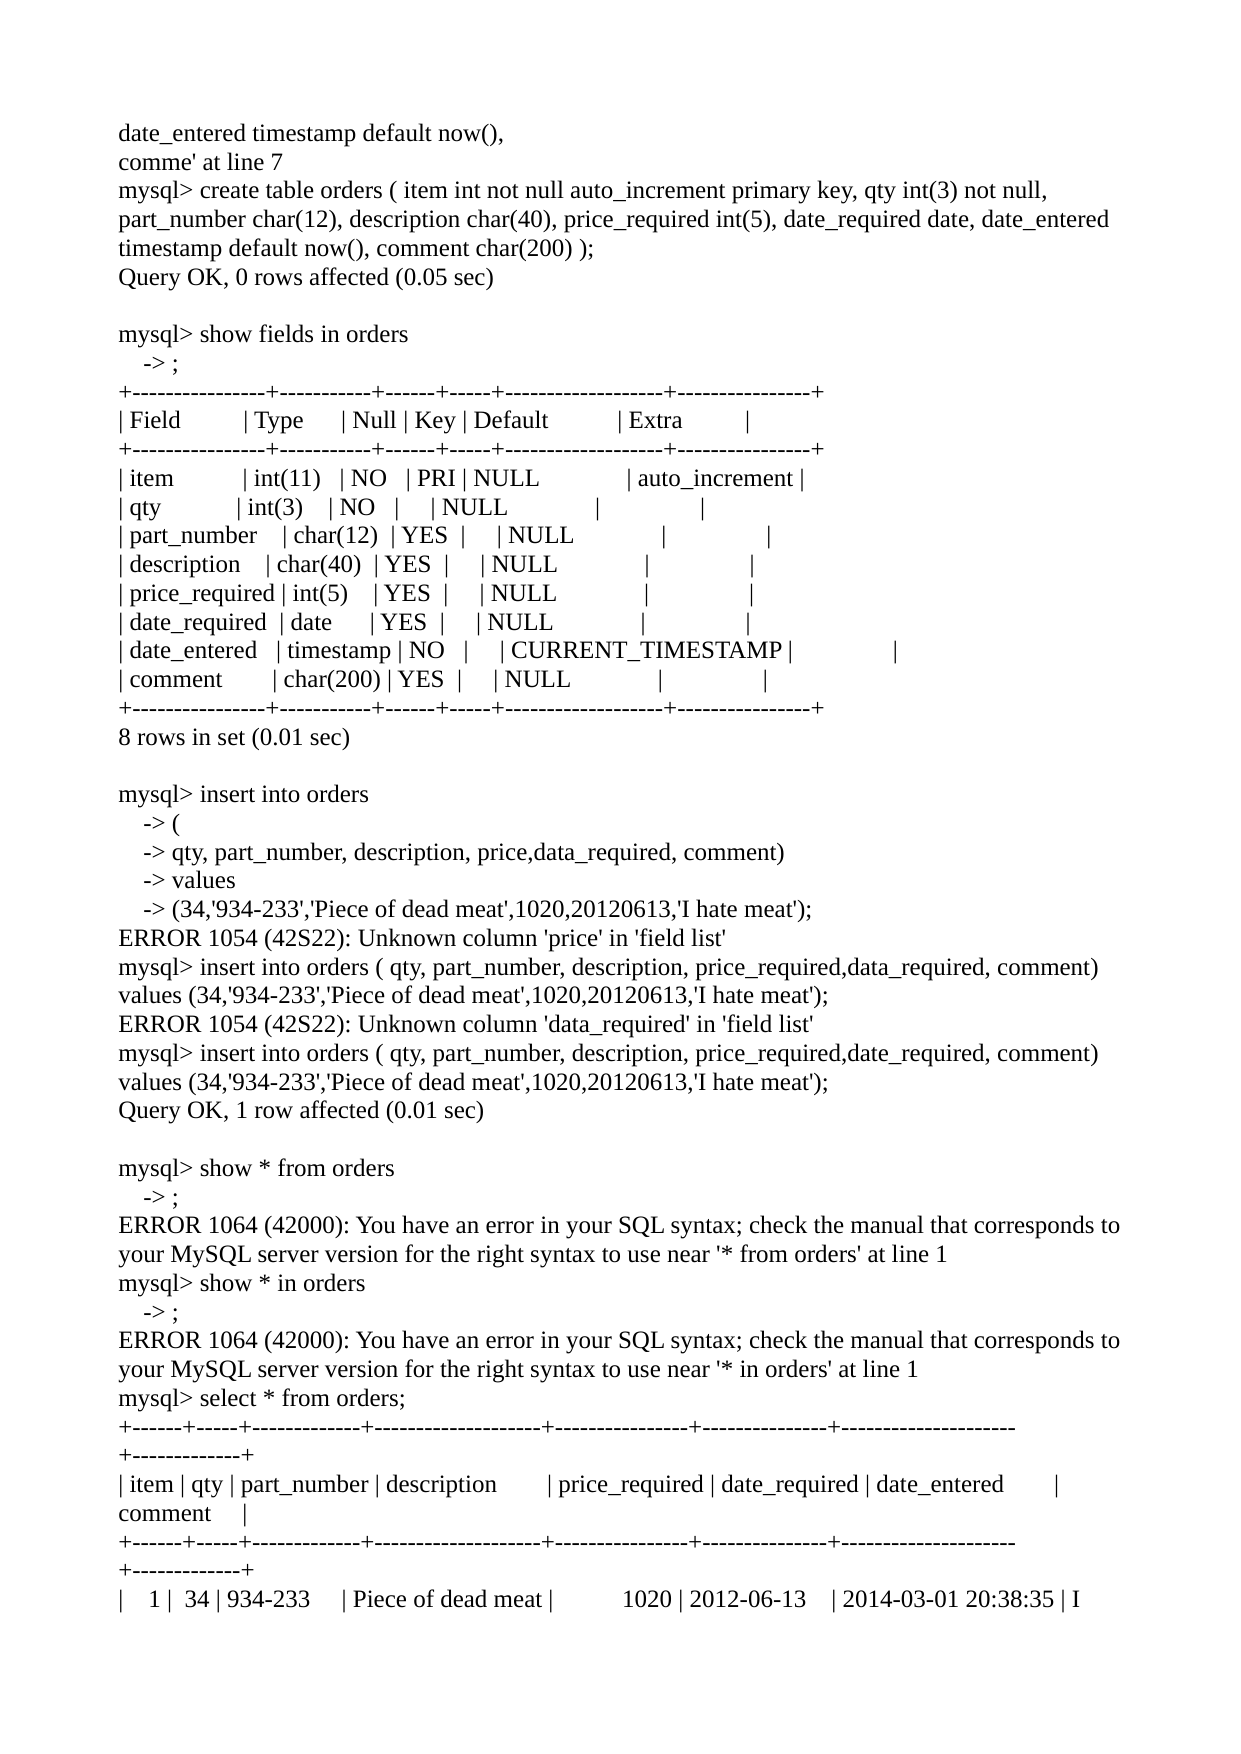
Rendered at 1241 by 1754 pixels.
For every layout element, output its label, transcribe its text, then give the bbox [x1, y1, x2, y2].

text mysql> select * from orders; [118, 1383, 1122, 1412]
text | comment | char(200) | YES | | NULL | | [118, 664, 1122, 693]
text -> ; [118, 1297, 1122, 1326]
text -> ; [118, 1182, 1122, 1211]
text | description | char(40) | YES | | NULL | | [118, 549, 1122, 578]
text | date_entered | timestamp | NO | | CURRENT_TIMESTAMP | | [118, 636, 1122, 664]
text +------+-----+-------------+--------------------+----------------+---------------+---------------------+-------------+ [118, 1527, 1122, 1584]
text 8 rows in set (0.01 sec) [118, 722, 1122, 751]
text +------+-----+-------------+--------------------+----------------+---------------+---------------------+-------------+ [118, 1412, 1122, 1469]
text -> ( [118, 808, 1122, 837]
text ERROR 1064 (42000): You have an error in your SQL syntax; check the manual that corresponds to your MySQL server version for the right syntax to use near '* from orders' at line 1 [118, 1211, 1122, 1268]
text | item | int(11) | NO | PRI | NULL | auto_increment | [118, 463, 1122, 492]
text -> qty, part_number, description, price,data_required, comment) [118, 837, 1122, 866]
text mysql> show * in orders [118, 1268, 1122, 1297]
text ERROR 1064 (42000): You have an error in your SQL syntax; check the manual that corresponds to your MySQL server version for the right syntax to use near '* in orders' at line 1 [118, 1326, 1122, 1383]
text Query OK, 1 row affected (0.01 sec) [118, 1096, 1122, 1124]
text | part_number | char(12) | YES | | NULL | | [118, 521, 1122, 549]
text mysql> show * from orders [118, 1153, 1122, 1182]
text mysql> insert into orders ( qty, part_number, description, price_required,data_required, comment) values (34,'934-233','Piece of dead meat',1020,20120613,'I hate meat'); [118, 952, 1122, 1009]
text +----------------+-----------+------+-----+-------------------+----------------+ [118, 434, 1122, 463]
text mysql> insert into orders [118, 779, 1122, 808]
text -> ; [118, 348, 1122, 377]
text | item | qty | part_number | description | price_required | date_required | date_entered | comment | [118, 1469, 1122, 1527]
text comme' at line 7 [118, 147, 1122, 176]
text | price_required | int(5) | YES | | NULL | | [118, 578, 1122, 607]
text Query OK, 0 rows affected (0.05 sec) [118, 262, 1122, 291]
text ERROR 1054 (42S22): Unknown column 'data_required' in 'field list' [118, 1009, 1122, 1038]
text | qty | int(3) | NO | | NULL | | [118, 492, 1122, 521]
text mysql> insert into orders ( qty, part_number, description, price_required,date_required, comment) values (34,'934-233','Piece of dead meat',1020,20120613,'I hate meat'); [118, 1038, 1122, 1096]
text -> values [118, 866, 1122, 894]
text -> (34,'934-233','Piece of dead meat',1020,20120613,'I hate meat'); [118, 894, 1122, 923]
text | 1 | 34 | 934-233 | Piece of dead meat | 1020 | 2012-06-13 | 2014-03-01 20:38:35 | I [118, 1584, 1122, 1613]
text | Field | Type | Null | Key | Default | Extra | [118, 406, 1122, 434]
text +----------------+-----------+------+-----+-------------------+----------------+ [118, 693, 1122, 722]
text mysql> show fields in orders [118, 319, 1122, 348]
text | date_required | date | YES | | NULL | | [118, 607, 1122, 636]
text +----------------+-----------+------+-----+-------------------+----------------+ [118, 377, 1122, 406]
text ERROR 1054 (42S22): Unknown column 'price' in 'field list' [118, 923, 1122, 952]
text date_entered timestamp default now(), [118, 118, 1122, 147]
text mysql> create table orders ( item int not null auto_increment primary key, qty int(3) not null, part_number char(12), description char(40), price_required int(5), date_required date, date_entered timestamp default now(), comment char(200) ); [118, 176, 1122, 262]
